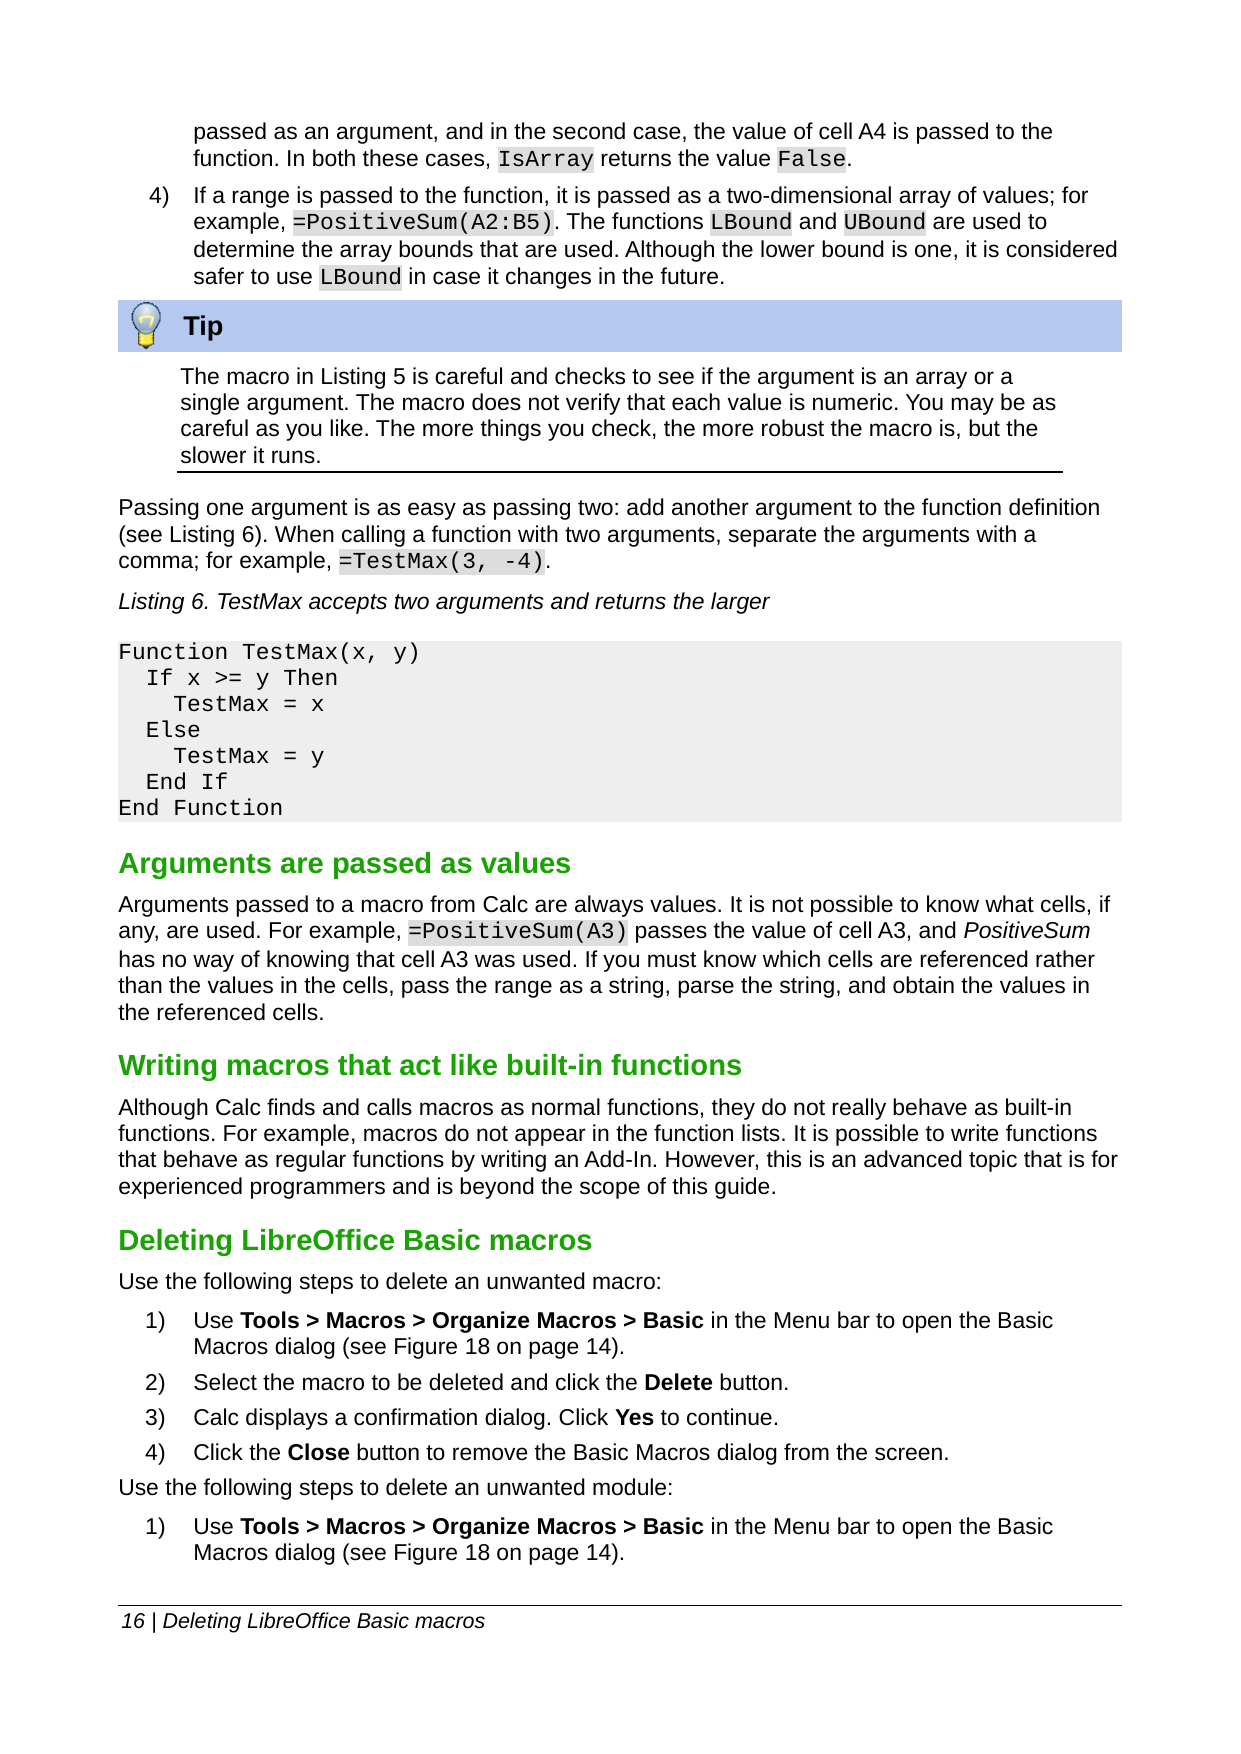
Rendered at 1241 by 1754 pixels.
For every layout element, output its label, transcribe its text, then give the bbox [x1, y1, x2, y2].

text Use the following steps to delete an unwanted macro: [118, 1268, 1122, 1294]
text Although Calc finds and calls macros as normal functions, they do not really behave as built-in functions. For example, macros do not appear in the function lists. It is possible to write functions that behave as regular functions by writing an Add-In. However, this is an advanced topic that is for experienced programmers and is beyond the scope of this guide. [118, 1094, 1122, 1199]
text Listing 6. TestMax accepts two arguments and returns the larger [118, 588, 1122, 614]
list passed as an argument, and in the second case, the value of cell A4 is passed to the function. In both these cases, IsArray returns the value False. [169, 118, 1122, 173]
text Function TestMax(x, y) If x >= y Then TestMax = x Else TestMax = y End If End Function [118, 641, 1122, 822]
subtitle Tip [170, 300, 1122, 352]
text The macro in Listing 5 is careful and checks to see if the argument is an array or a single argument. The macro does not verify that each value is numeric. You may be as careful as you like. The more things you check, the more robust the macro is, but the slower it runs. [177, 360, 1063, 471]
text Passing one argument is as easy as passing two: add another argument to the function definition (see Listing 6). When calling a function with two arguments, separate the arguments with a comma; for example, =TestMax(3, -4). [118, 494, 1122, 575]
list Calc displays a confirmation dialog. Click Yes to continue. [165, 1404, 1122, 1430]
list If a range is passed to the function, it is passed as a two-dimensional array of values; for example, =PositiveSum(A2:B5). The functions LBound and UBound are used to determine the array bounds that are used. Although the lower bound is one, it is considered safer to use LBound in case it changes in the future. [169, 182, 1122, 291]
list Use Tools > Macros > Organize Macros > Basic in the Menu bar to open the Basic Macros dialog (see Figure 18 on page 14). [165, 1513, 1122, 1566]
subtitle Deleting LibreOffice Basic macros [118, 1223, 1122, 1256]
list Use Tools > Macros > Organize Macros > Basic in the Menu bar to open the Basic Macros dialog (see Figure 18 on page 14). [165, 1307, 1122, 1360]
subtitle Writing macros that act like built-in functions [118, 1048, 1122, 1082]
subtitle Arguments are passed as values [118, 846, 1122, 879]
text Arguments passed to a macro from Calc are always values. It is not possible to know what cells, if any, are used. For example, =PositiveSum(A3) passes the value of cell A3, and PositiveSum has no way of knowing that cell A3 was used. If you must know which cells are referenced rather than the values in the cells, pass the range as a string, parse the string, and obtain the values in the referenced cells. [118, 891, 1122, 1025]
list Click the Close button to remove the Basic Macros dialog from the screen. [165, 1439, 1122, 1465]
picture [119, 300, 170, 352]
list Select the macro to be deleted and click the Delete button. [165, 1368, 1122, 1395]
text Use the following steps to delete an unwanted module: [118, 1474, 1122, 1501]
